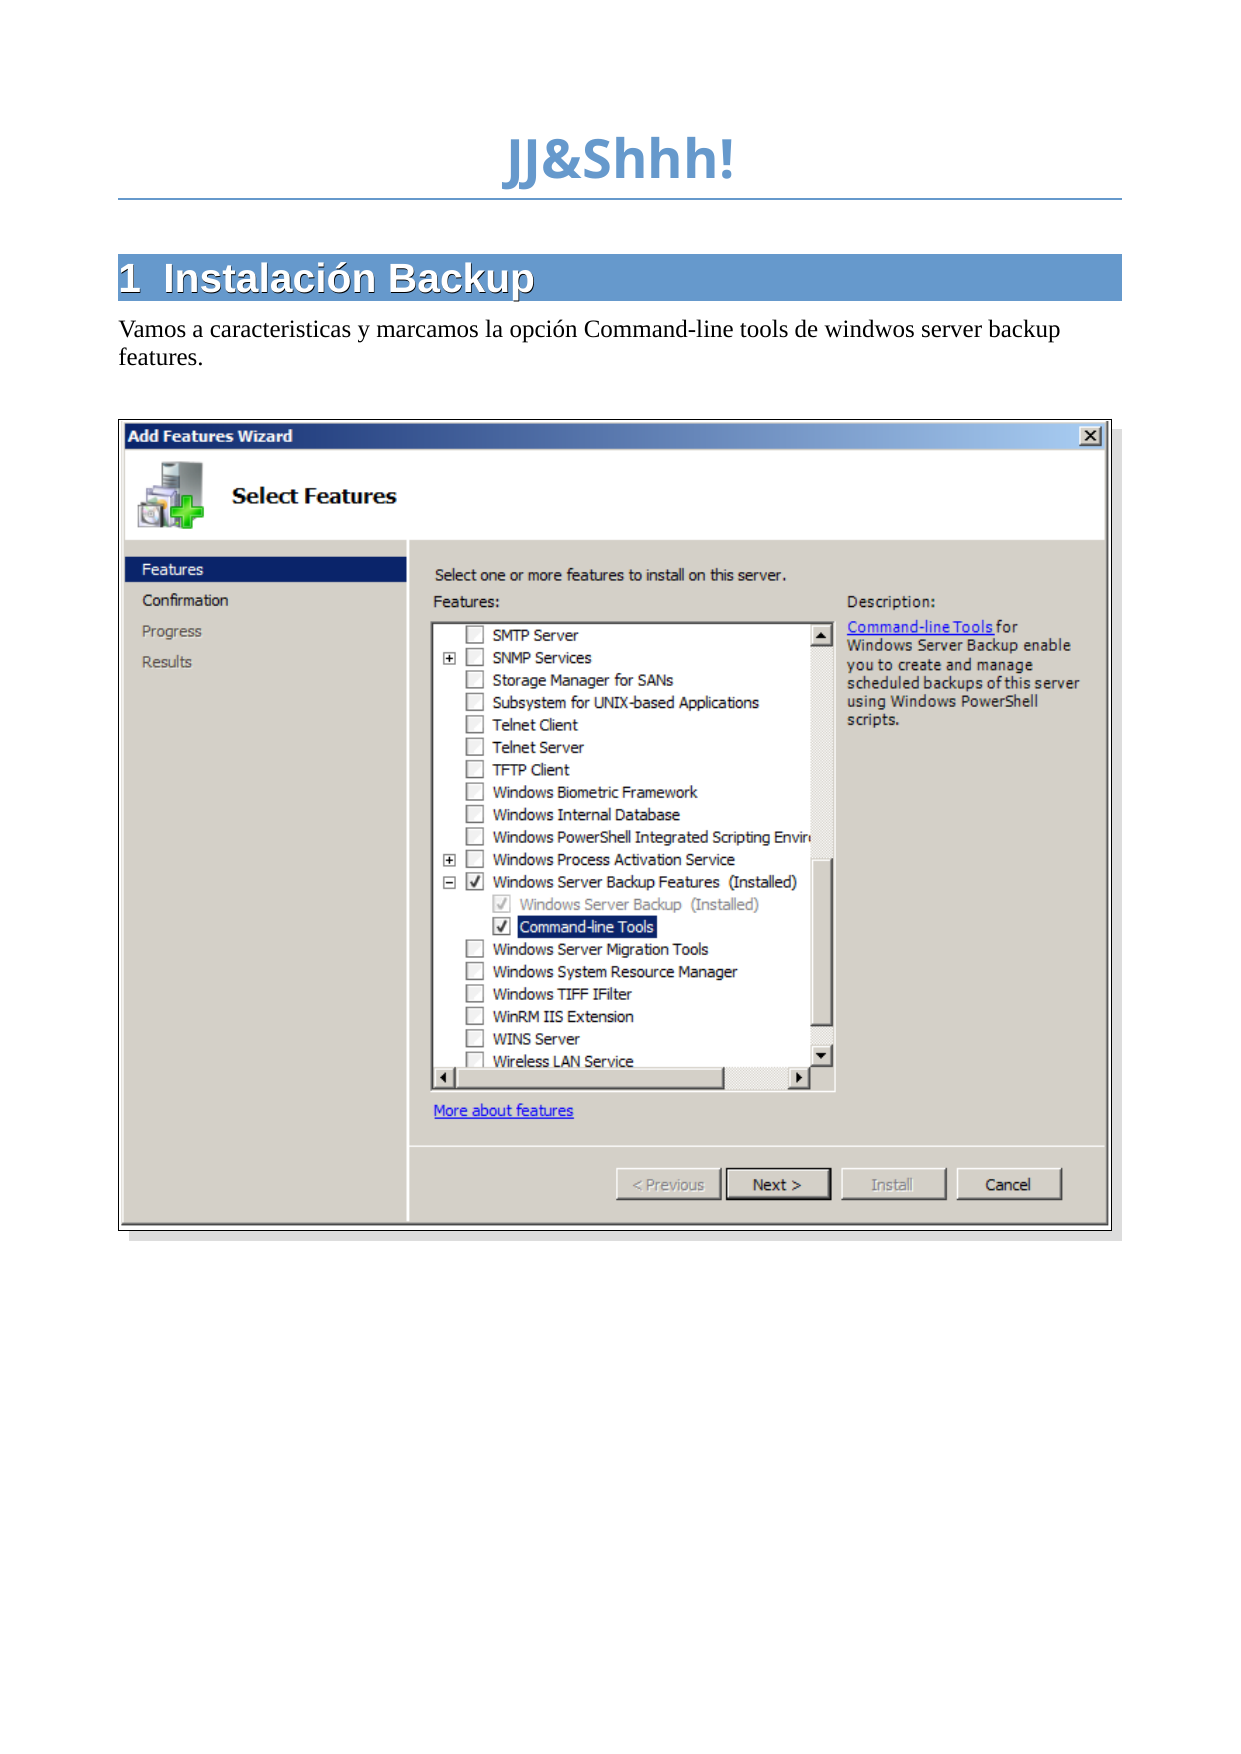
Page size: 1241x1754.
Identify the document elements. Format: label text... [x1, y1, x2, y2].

picture [121, 421, 1109, 1227]
subtitle Instalación Backup [118, 254, 1122, 301]
text Vamos a caracteristicas y marcamos la opción Command-line tools de windwos server backup features. [118, 314, 1122, 371]
